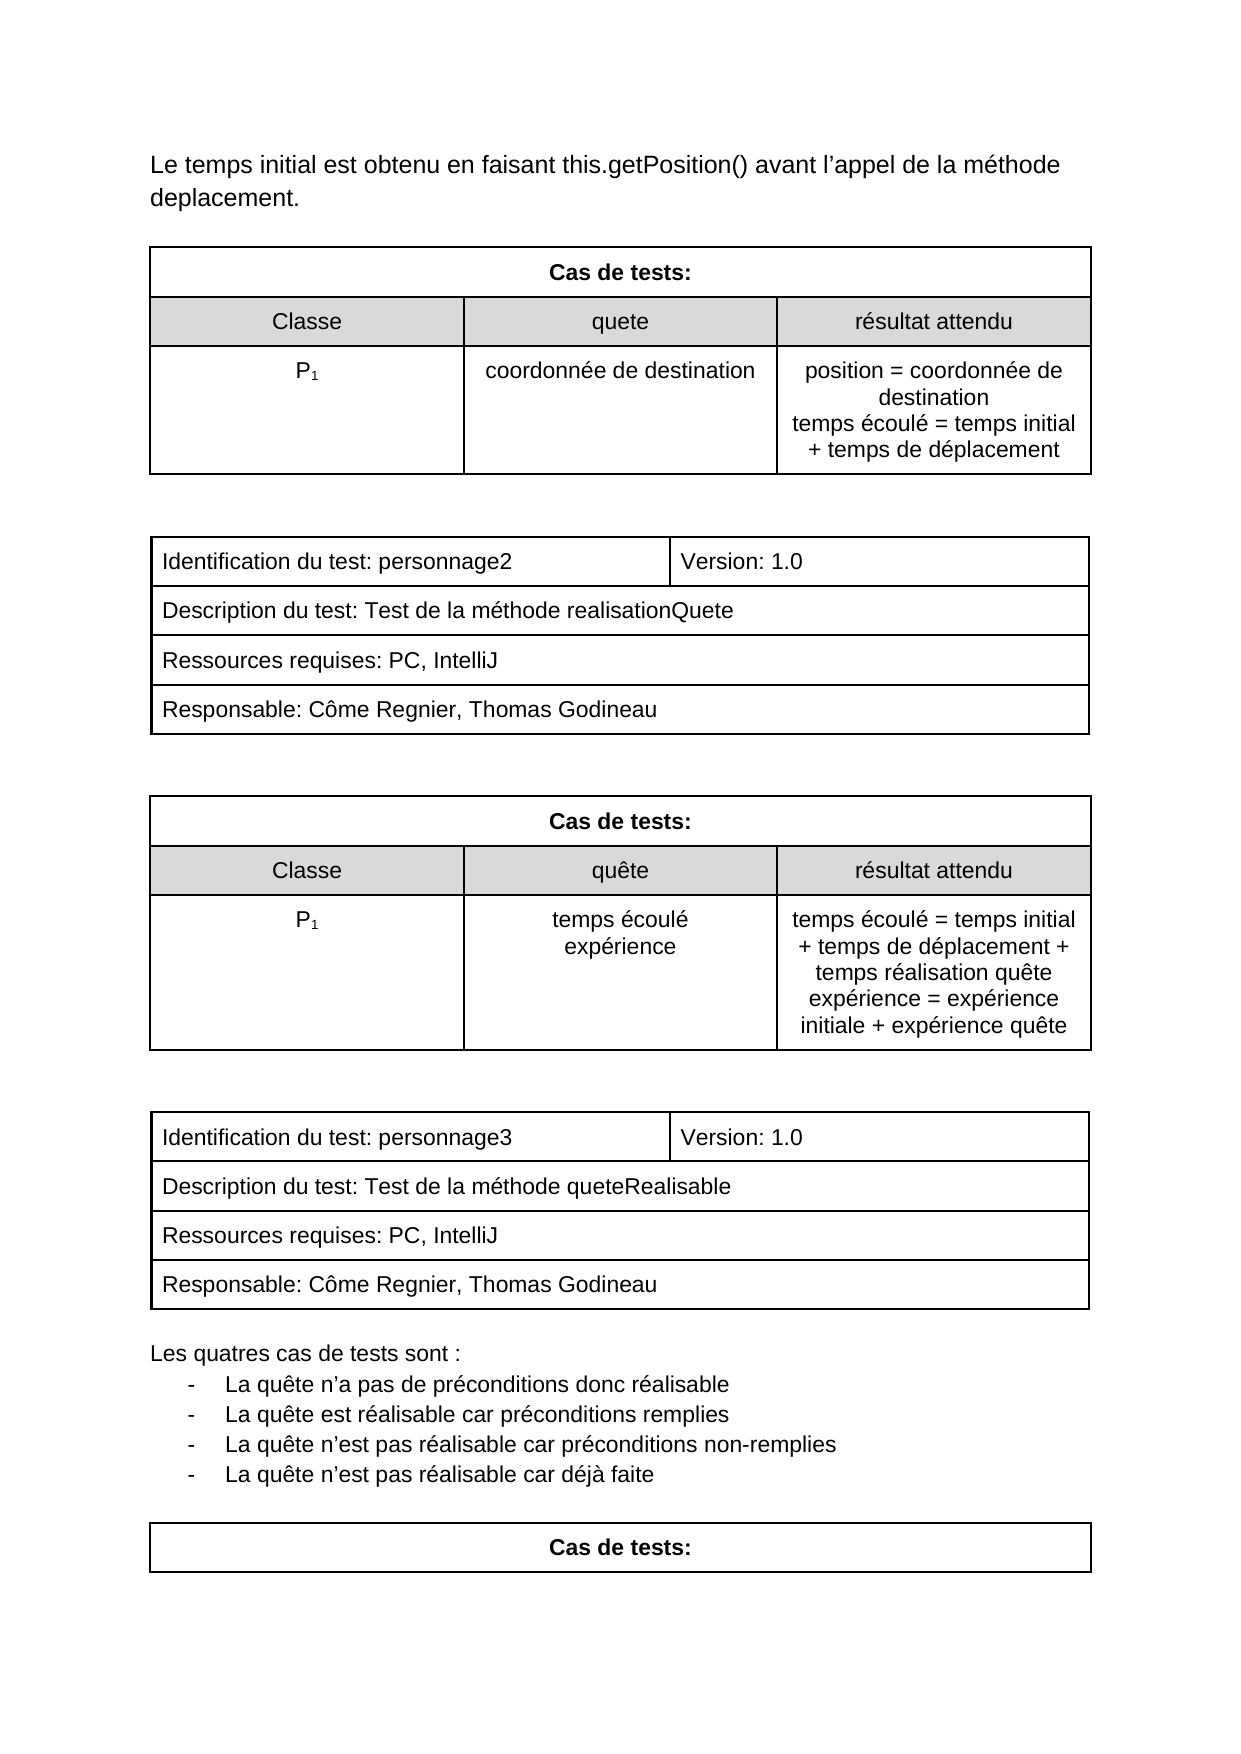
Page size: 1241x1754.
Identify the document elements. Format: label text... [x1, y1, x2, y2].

list La quête n’a pas de préconditions donc réalisable [187, 1371, 1090, 1397]
list La quête n’est pas réalisable car préconditions non-remplies [187, 1431, 1090, 1457]
table_cell Responsable: Côme Regnier, Thomas Godineau [153, 1261, 1088, 1308]
table_header Cas de tests: [151, 248, 1090, 296]
table_header Cas de tests: [151, 1524, 1090, 1571]
text Les quatres cas de tests sont : [150, 1340, 1090, 1367]
table_cell coordonnée de destination [465, 347, 776, 473]
table_header Identification du test: personnage2 [153, 538, 669, 585]
list La quête est réalisable car préconditions remplies [187, 1401, 1090, 1427]
list La quête n’est pas réalisable car déjà faite [187, 1461, 1090, 1487]
table_header Cas de tests: [151, 797, 1090, 844]
table_cell Description du test: Test de la méthode realisationQuete [153, 587, 1088, 634]
table_cell position = coordonnée de destination temps écoulé = temps initial + temps de déplacement [778, 347, 1090, 473]
table_header Identification du test: personnage3 [153, 1113, 669, 1160]
table_cell Responsable: Côme Regnier, Thomas Godineau [153, 686, 1088, 733]
table_cell Classe [151, 298, 463, 345]
table_header Version: 1.0 [671, 1113, 1088, 1160]
table_cell résultat attendu [778, 847, 1090, 894]
table_cell Classe [151, 847, 463, 894]
table_cell Ressources requises: PC, IntelliJ [153, 636, 1088, 683]
table_cell quête [465, 847, 776, 894]
table_cell résultat attendu [778, 298, 1090, 345]
table_header Version: 1.0 [671, 538, 1088, 585]
table_cell Description du test: Test de la méthode queteRealisable [153, 1162, 1088, 1209]
text Le temps initial est obtenu en faisant this.getPosition() avant l’appel de la méthode deplacement. [150, 150, 1090, 212]
table_cell P1 [151, 347, 463, 473]
table_cell temps écoulé = temps initial + temps de déplacement + temps réalisation quête expérience = expérience initiale + expérience quête [778, 896, 1090, 1048]
table_cell quete [465, 298, 776, 345]
table_cell Ressources requises: PC, IntelliJ [153, 1212, 1088, 1259]
table_cell temps écoulé expérience [465, 896, 776, 1048]
table_cell P1 [151, 896, 463, 1048]
